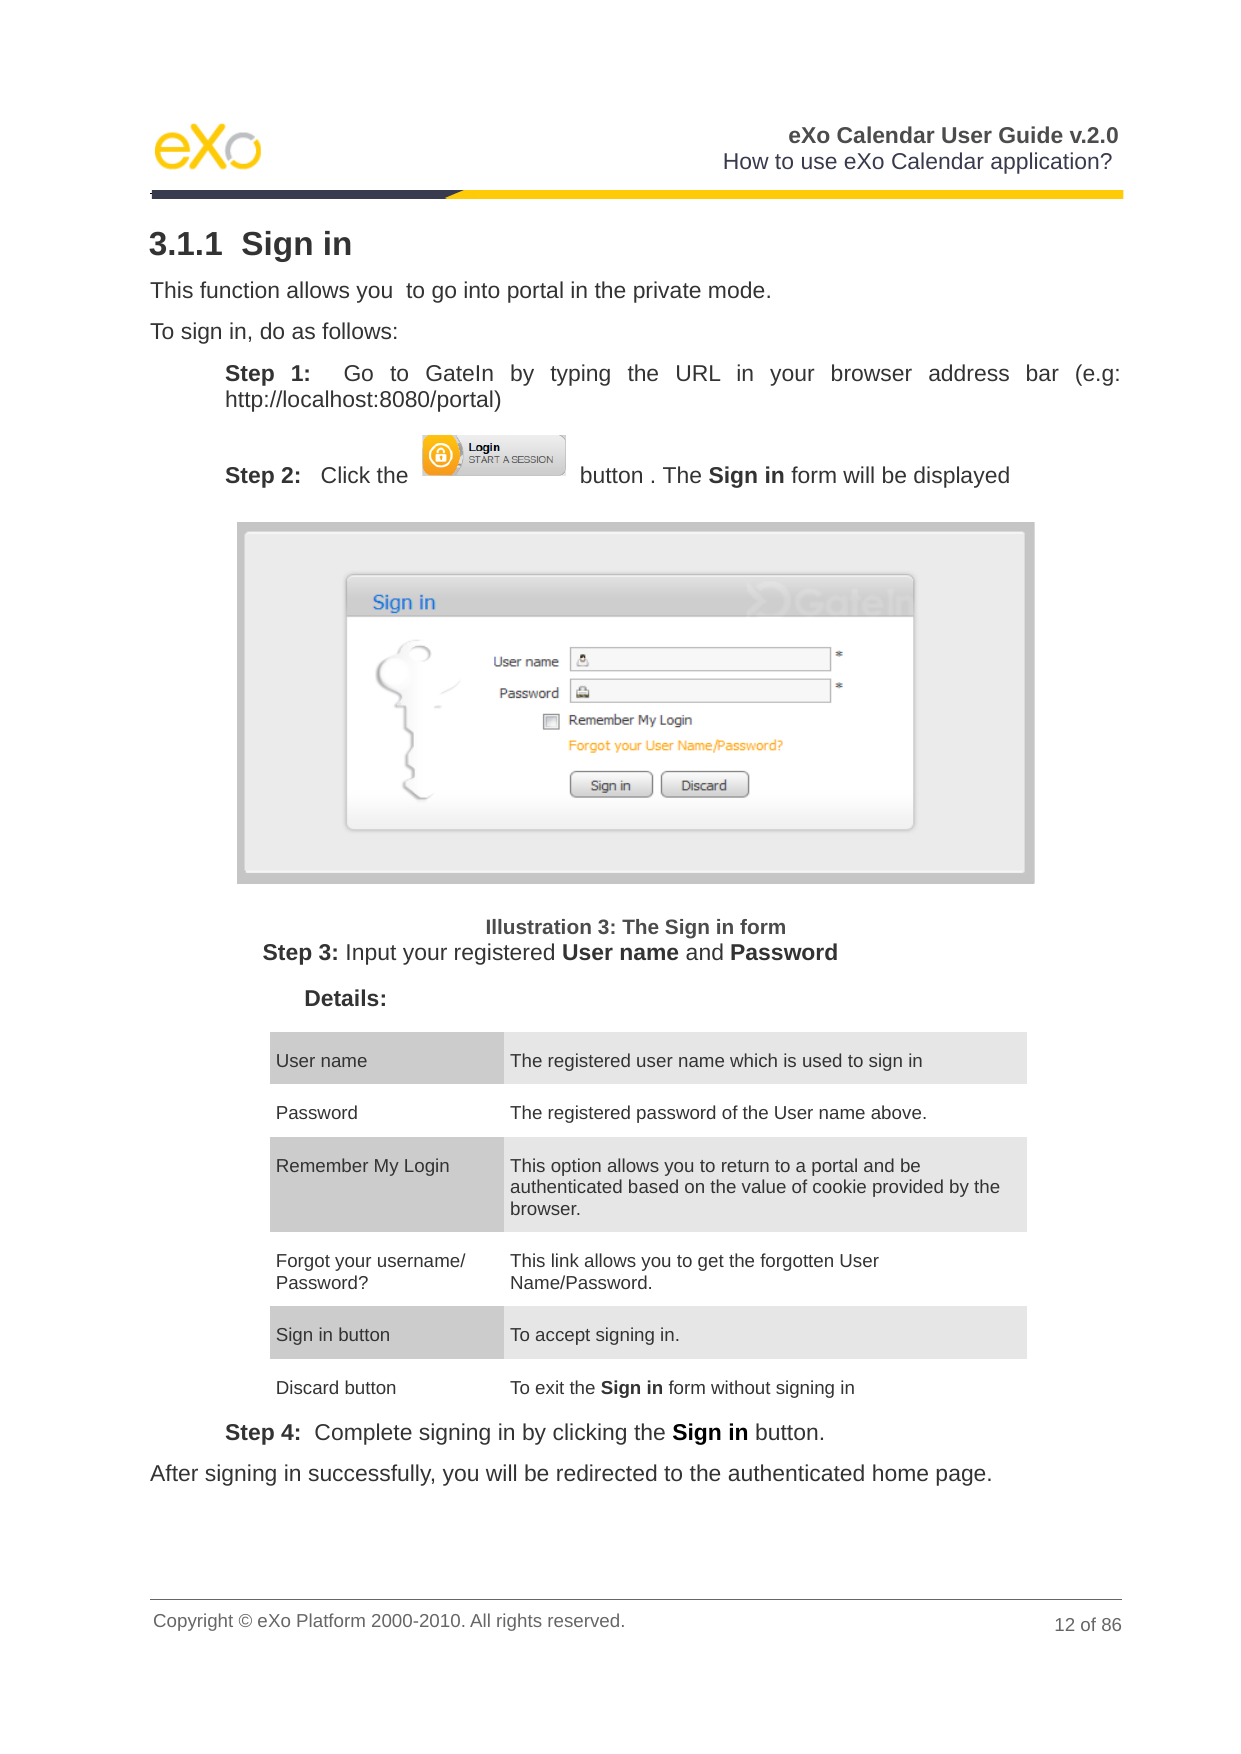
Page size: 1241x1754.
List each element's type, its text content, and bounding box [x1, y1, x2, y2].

table_cell Forgot your username/ Password? [270, 1232, 504, 1306]
subtitle Sign in [148, 223, 1122, 262]
table_cell To accept signing in. [504, 1306, 1027, 1359]
table_cell This option allows you to return to a portal and be authenticated based on the value of cookie provided by the browser. [504, 1137, 1027, 1232]
table_cell To exit the Sign in form without signing in [504, 1359, 1027, 1411]
list Step 3: Input your registered User name and Password [214, 503, 1122, 965]
list Step 1: Go to GateIn by typing the URL in your browser address bar (e.g: http://localhost:8080/portal) [187, 360, 1122, 412]
list Step 2: Click the button . The Sign in form will be displayed [187, 427, 1122, 488]
table_cell Discard button [270, 1359, 504, 1411]
list Details: [261, 985, 1122, 1011]
text This function allows you to go into portal in the private mode. [150, 277, 1122, 303]
table_header The registered user name which is used to sign in [504, 1032, 1027, 1084]
table_cell Sign in button [270, 1306, 504, 1359]
table_cell This link allows you to get the forgotten User Name/Password. [504, 1232, 1027, 1306]
picture [155, 123, 262, 170]
list Illustration 3: The Sign in form [214, 583, 1058, 939]
picture [151, 190, 1124, 199]
text After signing in successfully, you will be redirected to the authenticated home page. [150, 1460, 1122, 1487]
table_cell Password [270, 1084, 504, 1137]
picture [237, 522, 1035, 884]
list Step 4: Complete signing in by clicking the Sign in button. [187, 1419, 1122, 1445]
picture [422, 435, 566, 476]
table_cell Remember My Login [270, 1137, 504, 1232]
list To sign in, do as follows: [112, 318, 1122, 345]
table_header User name [270, 1032, 504, 1084]
table_cell The registered password of the User name above. [504, 1084, 1027, 1137]
